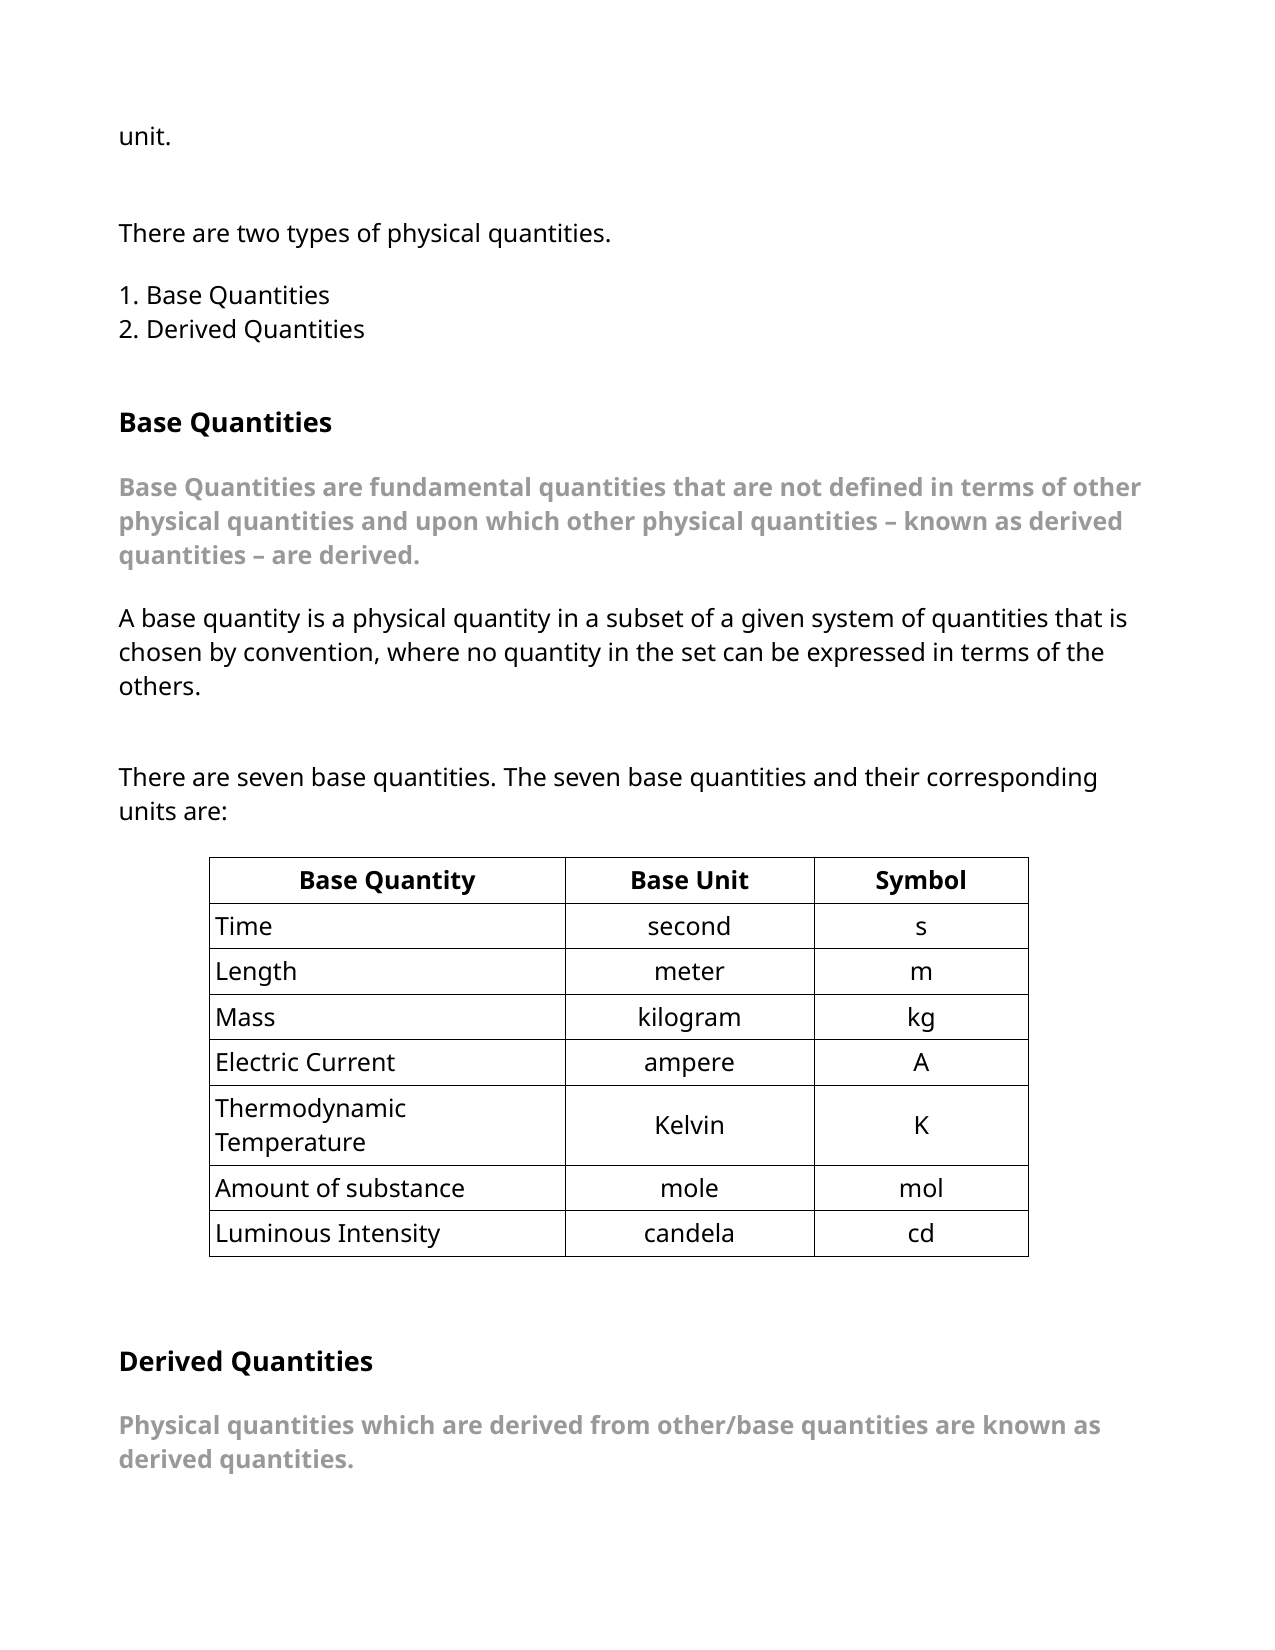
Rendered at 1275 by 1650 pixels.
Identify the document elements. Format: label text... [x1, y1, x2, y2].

text Physical quantities which are derived from other/base quantities are known as derived quantities. [118, 1408, 1157, 1476]
table_cell Time [210, 904, 565, 948]
text There are two types of physical quantities. [118, 215, 1157, 249]
table_cell candela [566, 1211, 814, 1256]
table_cell s [815, 904, 1028, 948]
text A base quantity is a physical quantity in a subset of a given system of quantities that is chosen by convention, where no quantity in the set can be expressed in terms of the others. [118, 600, 1157, 702]
text 1. Base Quantities [118, 278, 1157, 312]
table_cell m [815, 949, 1028, 994]
table_cell second [566, 904, 814, 948]
table_header Symbol [815, 858, 1028, 902]
table_cell meter [566, 949, 814, 994]
text 2. Derived Quantities [118, 312, 1157, 346]
table_cell mol [815, 1166, 1028, 1210]
text Base Quantities are fundamental quantities that are not defined in terms of other physical quantities and upon which other physical quantities – known as derived quantities – are derived. [118, 469, 1157, 571]
table_cell Thermodynamic Temperature [210, 1086, 565, 1164]
text Base Quantities [118, 404, 1157, 441]
text Derived Quantities [118, 1342, 1157, 1379]
table_header Base Unit [566, 858, 814, 902]
table_cell kilogram [566, 995, 814, 1039]
table_cell Length [210, 949, 565, 994]
table_cell Amount of substance [210, 1166, 565, 1210]
table_cell Kelvin [566, 1086, 814, 1164]
table_cell Luminous Intensity [210, 1211, 565, 1256]
table_cell A [815, 1040, 1028, 1085]
table_header Base Quantity [210, 858, 565, 902]
table_cell mole [566, 1166, 814, 1210]
table_cell Mass [210, 995, 565, 1039]
table_cell kg [815, 995, 1028, 1039]
table_cell Electric Current [210, 1040, 565, 1085]
table_cell K [815, 1086, 1028, 1164]
table_cell ampere [566, 1040, 814, 1085]
text unit. [118, 118, 1157, 152]
text There are seven base quantities. The seven base quantities and their corresponding units are: [118, 760, 1157, 828]
table_cell cd [815, 1211, 1028, 1256]
